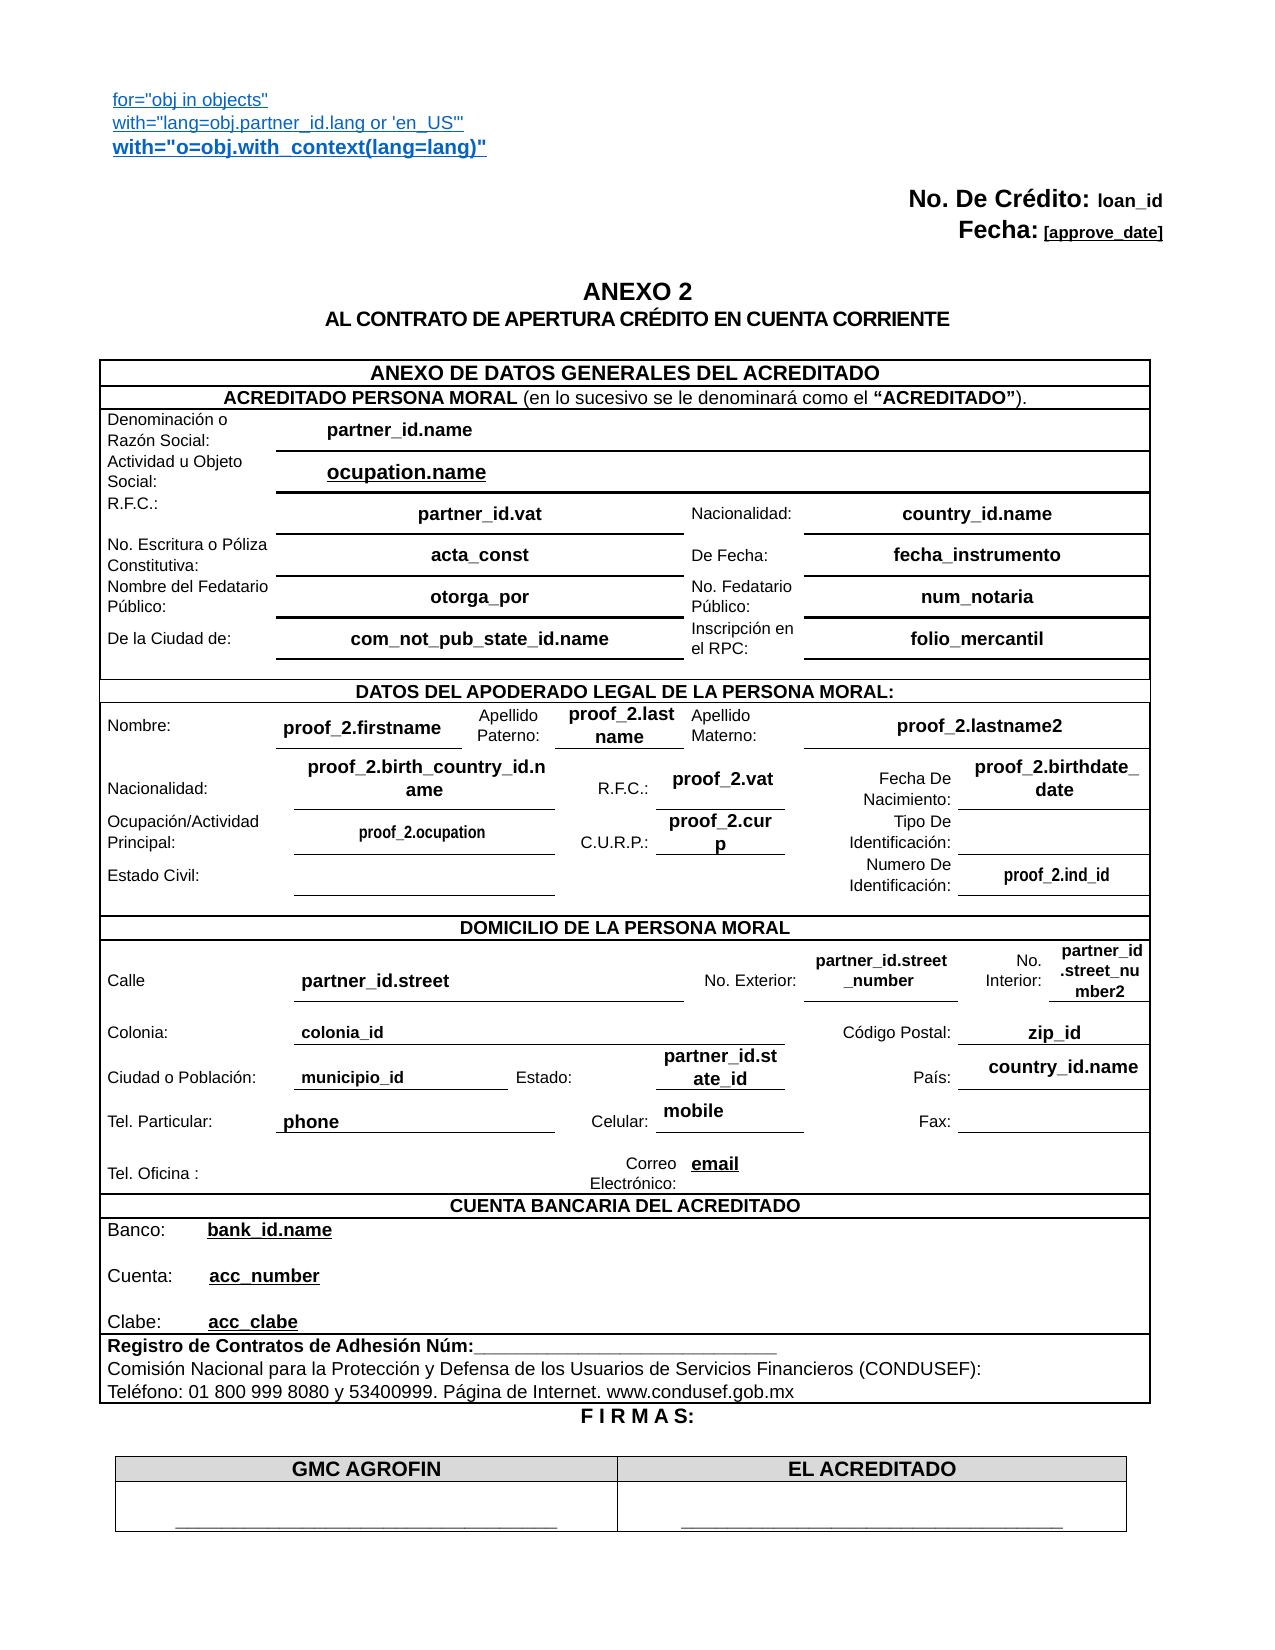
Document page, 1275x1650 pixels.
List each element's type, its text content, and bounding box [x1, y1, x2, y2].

table_cell proof_2.lastname [555, 703, 684, 747]
table_cell [276, 895, 508, 915]
table_cell De la Ciudad de: [101, 616, 276, 658]
table_cell Ciudad o Población: [101, 1044, 294, 1089]
table_cell Banco: bank_id.name Cuenta: acc_number Clabe: acc_clabe [101, 1219, 1149, 1332]
table_cell [804, 660, 1149, 679]
table_cell Estado: [508, 1045, 656, 1089]
table_cell País: [785, 1044, 958, 1089]
table_cell proof_2.vat [656, 748, 784, 808]
table_cell Actividad u Objeto Social: [101, 450, 276, 491]
text No. De Crédito: loan_id [112, 184, 1163, 213]
table_cell email [684, 1132, 1149, 1193]
table_cell [555, 660, 684, 679]
table_cell _________________________________ [116, 1482, 617, 1531]
table_cell proof_2.birthdate_date [958, 749, 1149, 808]
table_cell R.F.C.: [101, 491, 276, 533]
table_cell No. Exterior: [684, 941, 804, 1001]
table_cell colonia_id [294, 1001, 784, 1044]
table_cell C.U.R.P.: [555, 809, 656, 854]
table_cell fecha_instrumento [804, 535, 1149, 575]
table_cell com_not_pub_state_id.name [276, 619, 684, 658]
table_cell [958, 1090, 1149, 1132]
table_cell Apellido Materno: [684, 703, 804, 747]
table_cell proof_2.birth_country_id.name [294, 748, 554, 808]
table_cell otorga_por [276, 577, 684, 616]
table_cell partner_id.street_number2 [1049, 941, 1149, 1001]
table_cell R.F.C.: [555, 749, 656, 808]
text AL CONTRATO DE APERTURA CRÉDITO EN CUENTA CORRIENTE [112, 307, 1163, 331]
table_header EL ACREDITADO [618, 1457, 1126, 1481]
table_cell [684, 855, 784, 895]
table_cell [684, 895, 784, 915]
table_cell Denominación o Razón Social: [101, 410, 276, 450]
table_header GMC AGROFIN [116, 1457, 617, 1481]
table_cell Apellido Paterno: [462, 703, 554, 747]
table_cell Código Postal: [785, 1001, 958, 1044]
table_cell [555, 895, 656, 915]
table_cell [785, 895, 804, 915]
text for="obj in objects" [112, 89, 1163, 110]
table_cell acta_const [276, 535, 684, 575]
table_cell Registro de Contratos de Adhesión Núm:_____________________________ Comisión Nacional para la Protección y Defensa de los Usuarios de Servicios Financieros (CONDUSEF): Teléfono: 01 800 999 8080 y 53400999. Página de Internet. www.condusef.gob.mx [101, 1335, 1149, 1402]
table_cell [785, 854, 804, 895]
table_cell Tel. Oficina : [101, 1132, 276, 1193]
table_cell CUENTA BANCARIA DEL ACREDITADO [101, 1195, 1149, 1217]
text with="o=obj.with_context(lang=lang)" [112, 135, 1163, 159]
table_cell Colonia: [101, 1001, 294, 1044]
text Fecha: [approve_date] [112, 215, 1163, 244]
table_cell No. Fedatario Público: [684, 575, 804, 616]
table_cell ACREDITADO PERSONA MORAL (en lo sucesivo se le denominará como el “ACREDITADO”). [101, 387, 1149, 408]
table_cell Nacionalidad: [101, 748, 294, 808]
table_cell DATOS DEL APODERADO LEGAL DE LA PERSONA MORAL: [100, 680, 1150, 702]
table_cell [1049, 896, 1149, 915]
table_cell Nombre: [101, 703, 276, 747]
table_cell zip_id [958, 1001, 1149, 1044]
table_cell [276, 660, 462, 679]
table_cell mobile [656, 1089, 804, 1132]
table_cell phone [276, 1089, 554, 1132]
table_cell [508, 896, 554, 915]
table_cell Nombre del Fedatario Público: [101, 575, 276, 616]
text ANEXO 2 [112, 276, 1163, 305]
table_cell proof_2.ind_id [958, 855, 1149, 895]
table_cell [294, 855, 554, 895]
table_cell [555, 854, 656, 895]
subtitle F I R M A S: [112, 1404, 1163, 1428]
table_cell No. Escritura o Póliza Constitutiva: [101, 533, 276, 575]
table_cell partner_id.state_id [656, 1045, 784, 1089]
table_cell partner_id.street [294, 941, 684, 1001]
table_cell proof_2.lastname2 [804, 703, 1149, 747]
table_cell proof_2.curp [656, 810, 784, 854]
table_cell [684, 658, 804, 679]
table_cell [101, 658, 276, 679]
table_cell Celular: [555, 1089, 656, 1132]
table_cell partner_id.name [276, 410, 1149, 450]
table_cell proof_2.ocupation [294, 810, 554, 854]
table_cell partner_id.vat [276, 494, 684, 533]
table_cell Numero De Identificación: [804, 854, 958, 895]
table_cell [101, 895, 276, 915]
table_cell Ocupación/Actividad Principal: [101, 809, 294, 854]
table_cell num_notaria [804, 577, 1149, 616]
table_cell Tel. Particular: [101, 1089, 276, 1132]
table_cell country_id.name [804, 494, 1149, 533]
table_cell [462, 660, 554, 679]
table_cell folio_mercantil [804, 619, 1149, 658]
table_cell proof_2.firstname [276, 703, 462, 747]
table_cell [656, 895, 684, 915]
table_header ANEXO DE DATOS GENERALES DEL ACREDITADO [101, 361, 1149, 384]
table_cell Tipo De Identificación: [804, 809, 958, 854]
table_cell Correo Electrónico: [555, 1132, 684, 1193]
table_cell Estado Civil: [101, 854, 294, 895]
table_cell [804, 895, 958, 915]
table_cell partner_id.street_number [804, 941, 958, 1001]
table_cell [785, 809, 804, 854]
table_cell De Fecha: [684, 533, 804, 575]
table_cell ocupation.name [276, 452, 1149, 491]
table_cell [958, 810, 1149, 854]
table_cell [656, 855, 684, 895]
table_cell No. Interior: [958, 941, 1049, 1001]
table_cell Calle [101, 941, 294, 1001]
table_cell _________________________________ [618, 1482, 1126, 1531]
table_cell Fecha De Nacimiento: [785, 748, 958, 808]
table_cell DOMICILIO DE LA PERSONA MORAL [101, 917, 1149, 938]
table_cell Nacionalidad: [684, 494, 804, 533]
table_cell Inscripción en el RPC: [684, 616, 804, 658]
table_cell [958, 896, 1049, 915]
table_cell municipio_id [294, 1045, 508, 1089]
text with="lang=obj.partner_id.lang or 'en_US'" [112, 112, 1163, 133]
table_cell Fax: [804, 1089, 958, 1132]
table_cell [276, 1133, 554, 1193]
table_cell country_id.name [958, 1045, 1149, 1089]
